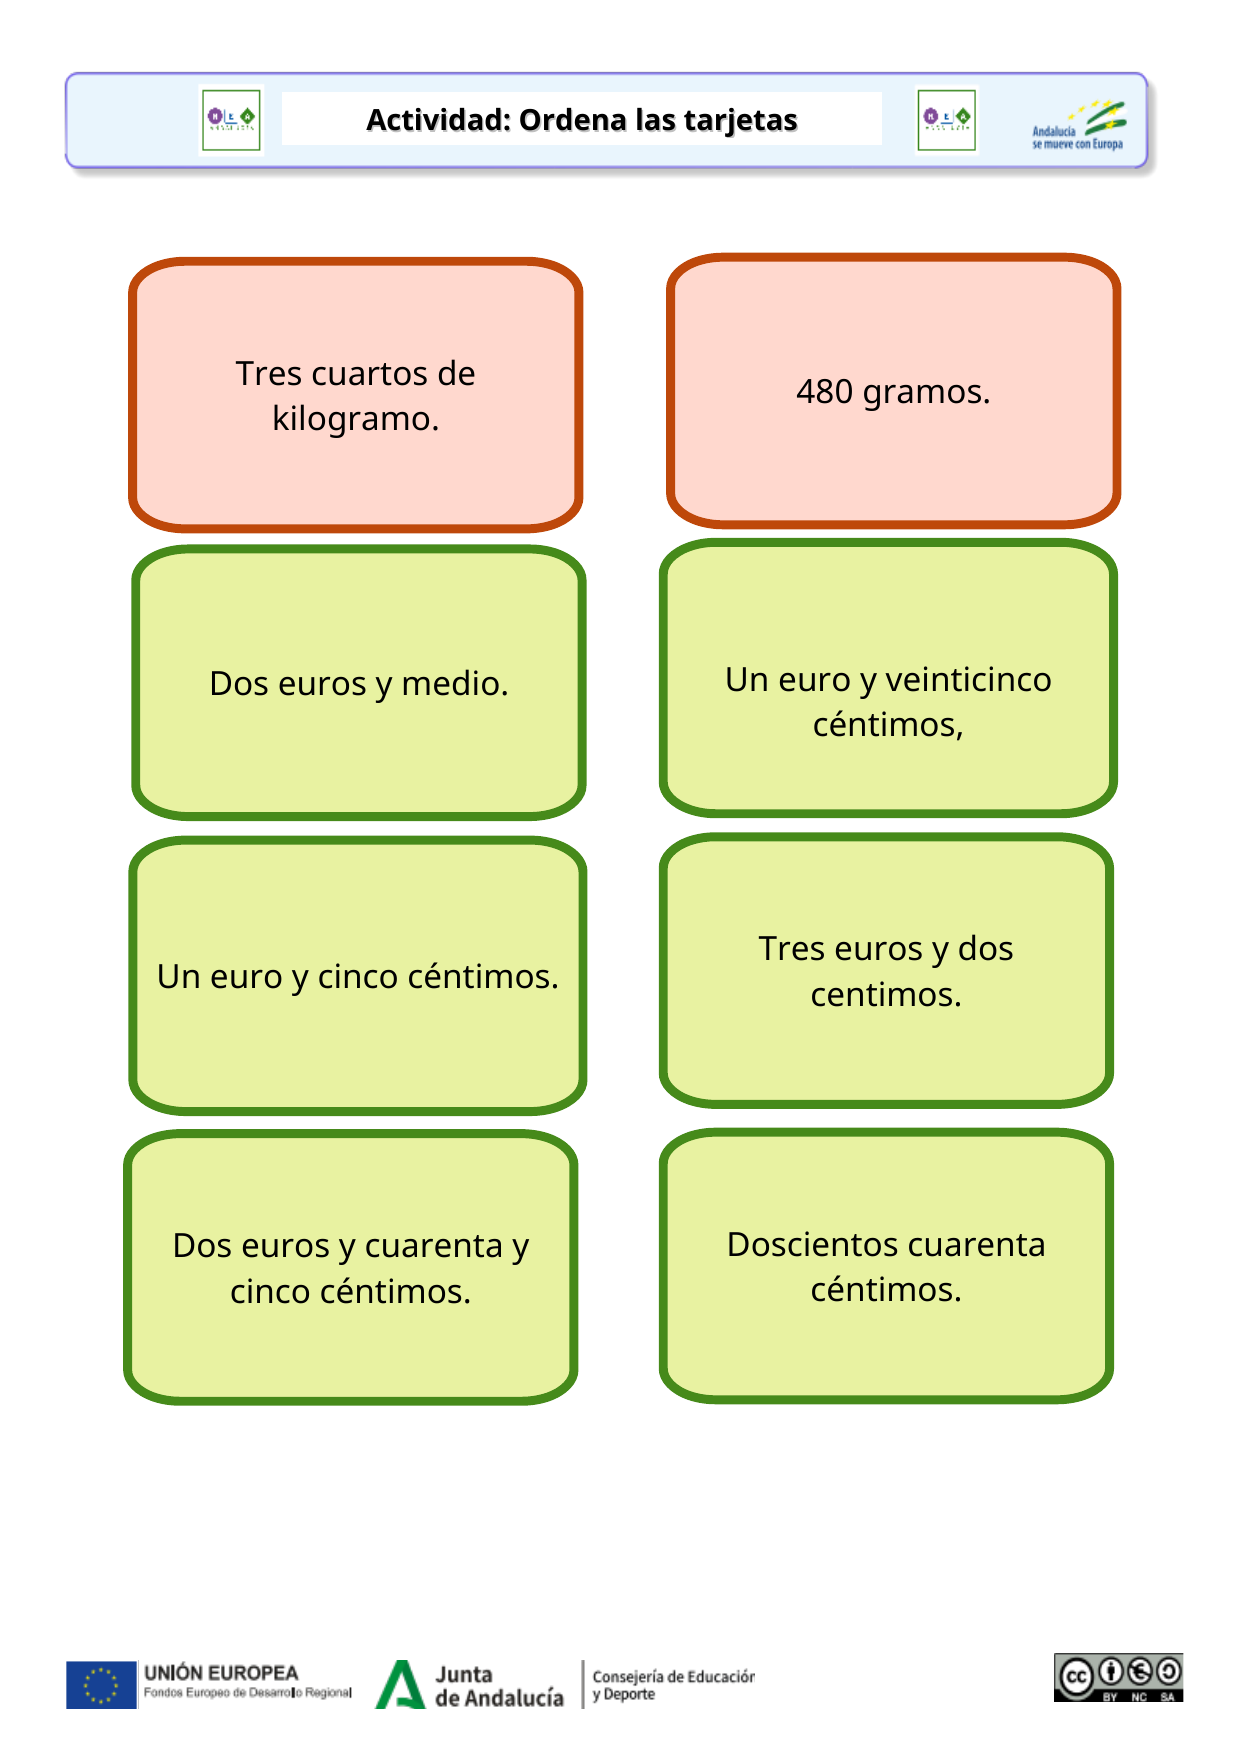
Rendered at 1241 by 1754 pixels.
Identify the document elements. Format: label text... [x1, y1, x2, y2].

picture [53, 62, 1174, 185]
text Dos euros y medio. [157, 660, 561, 705]
text Doscientos cuarenta céntimos. [684, 1221, 1089, 1311]
text Un euro y veinticinco céntimos, [684, 655, 1092, 746]
text Dos euros y cuarenta y cinco céntimos. [148, 1222, 553, 1313]
text Un euro y cinco céntimos. [154, 953, 562, 998]
text 480 gramos. [691, 368, 1096, 414]
text Tres euros y dos centimos. [684, 925, 1089, 1016]
text Tres cuartos de kilogramo. [153, 349, 558, 440]
